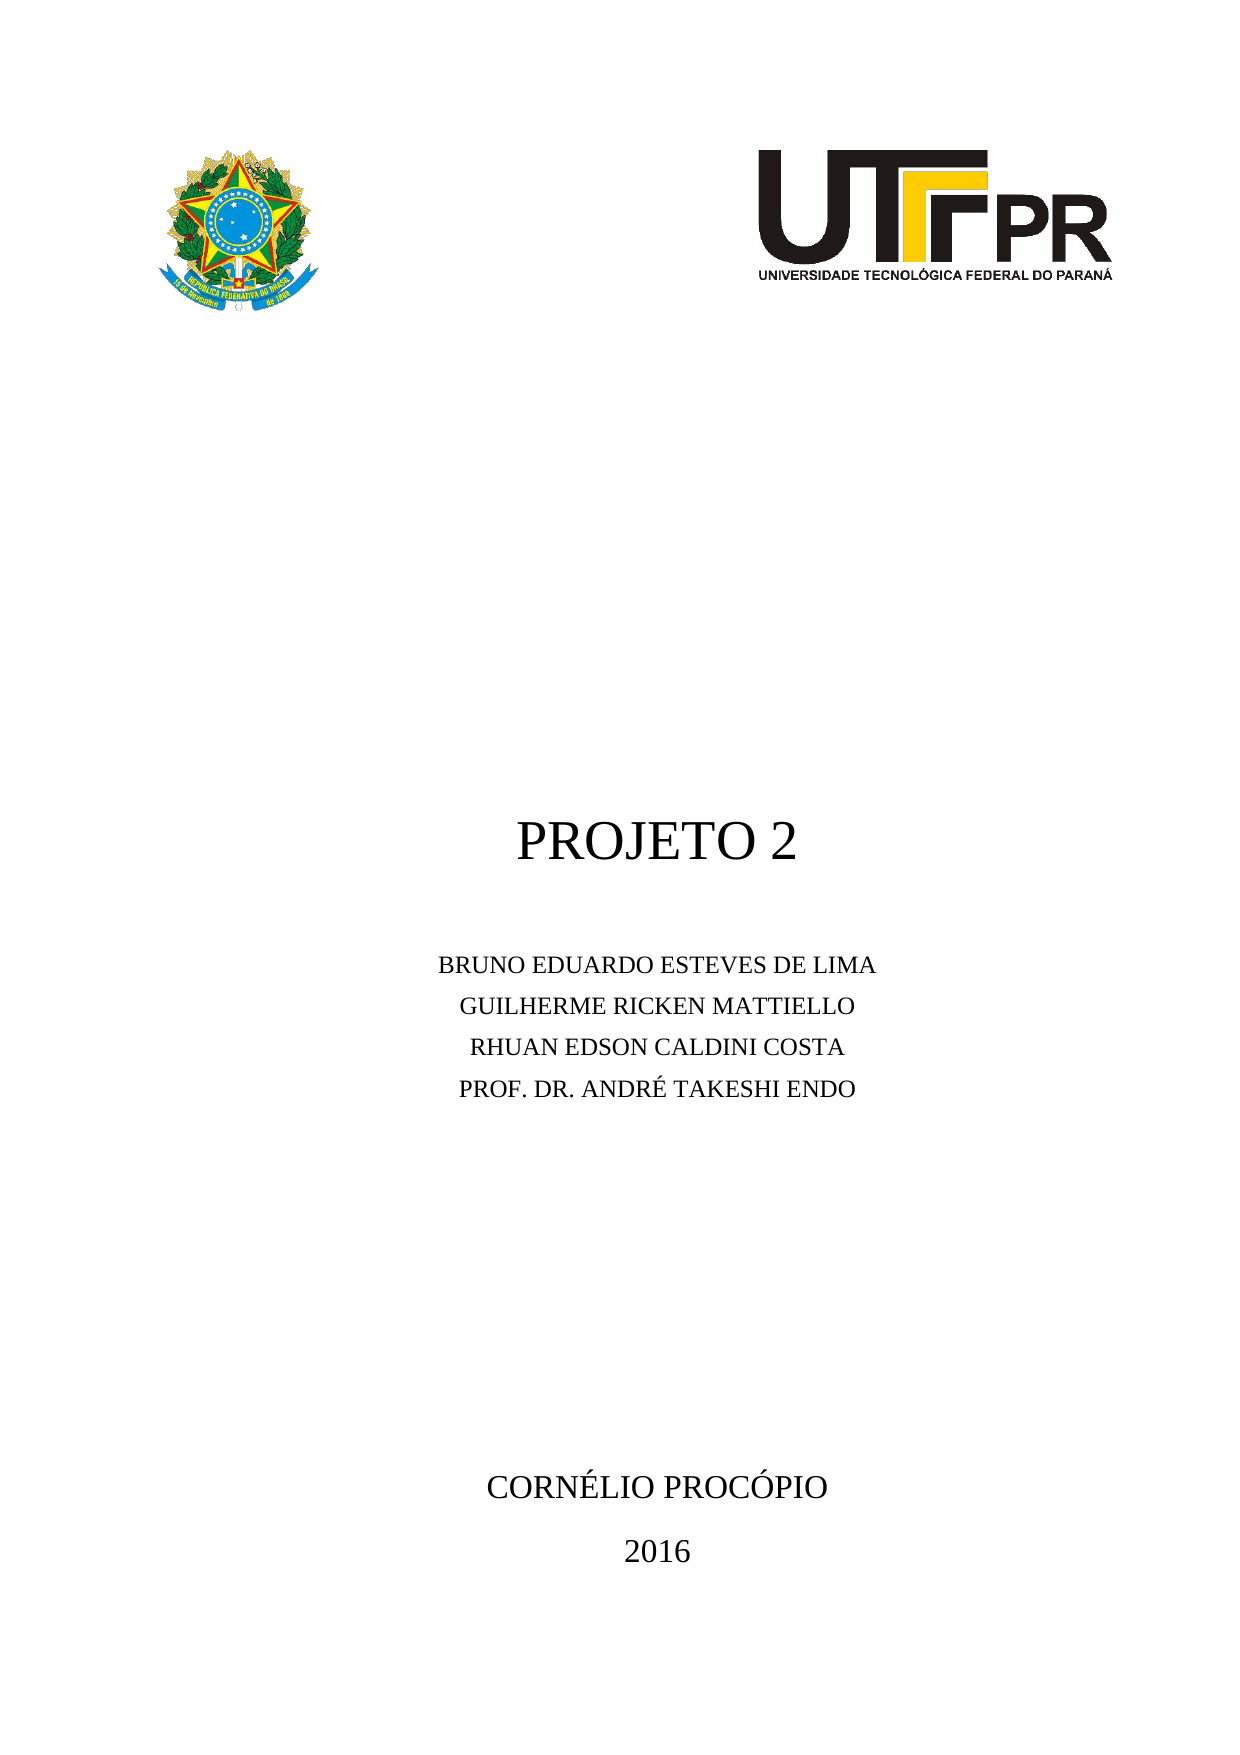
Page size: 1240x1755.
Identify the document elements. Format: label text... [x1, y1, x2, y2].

text BRUNO EDUARDO ESTEVES DE LIMA [150, 950, 1089, 979]
text GUILHERME RICKEN MATTIELLO [150, 991, 1089, 1020]
text RHUAN EDSON CALDINI COSTA [150, 1032, 1089, 1061]
text 2016 [150, 1531, 1089, 1569]
text PROF. DR. ANDRÉ TAKESHI ENDO [150, 1074, 1089, 1102]
text CORNÉLIO PROCÓPIO [150, 1468, 1089, 1506]
text PROJETO 2 [150, 807, 1089, 871]
